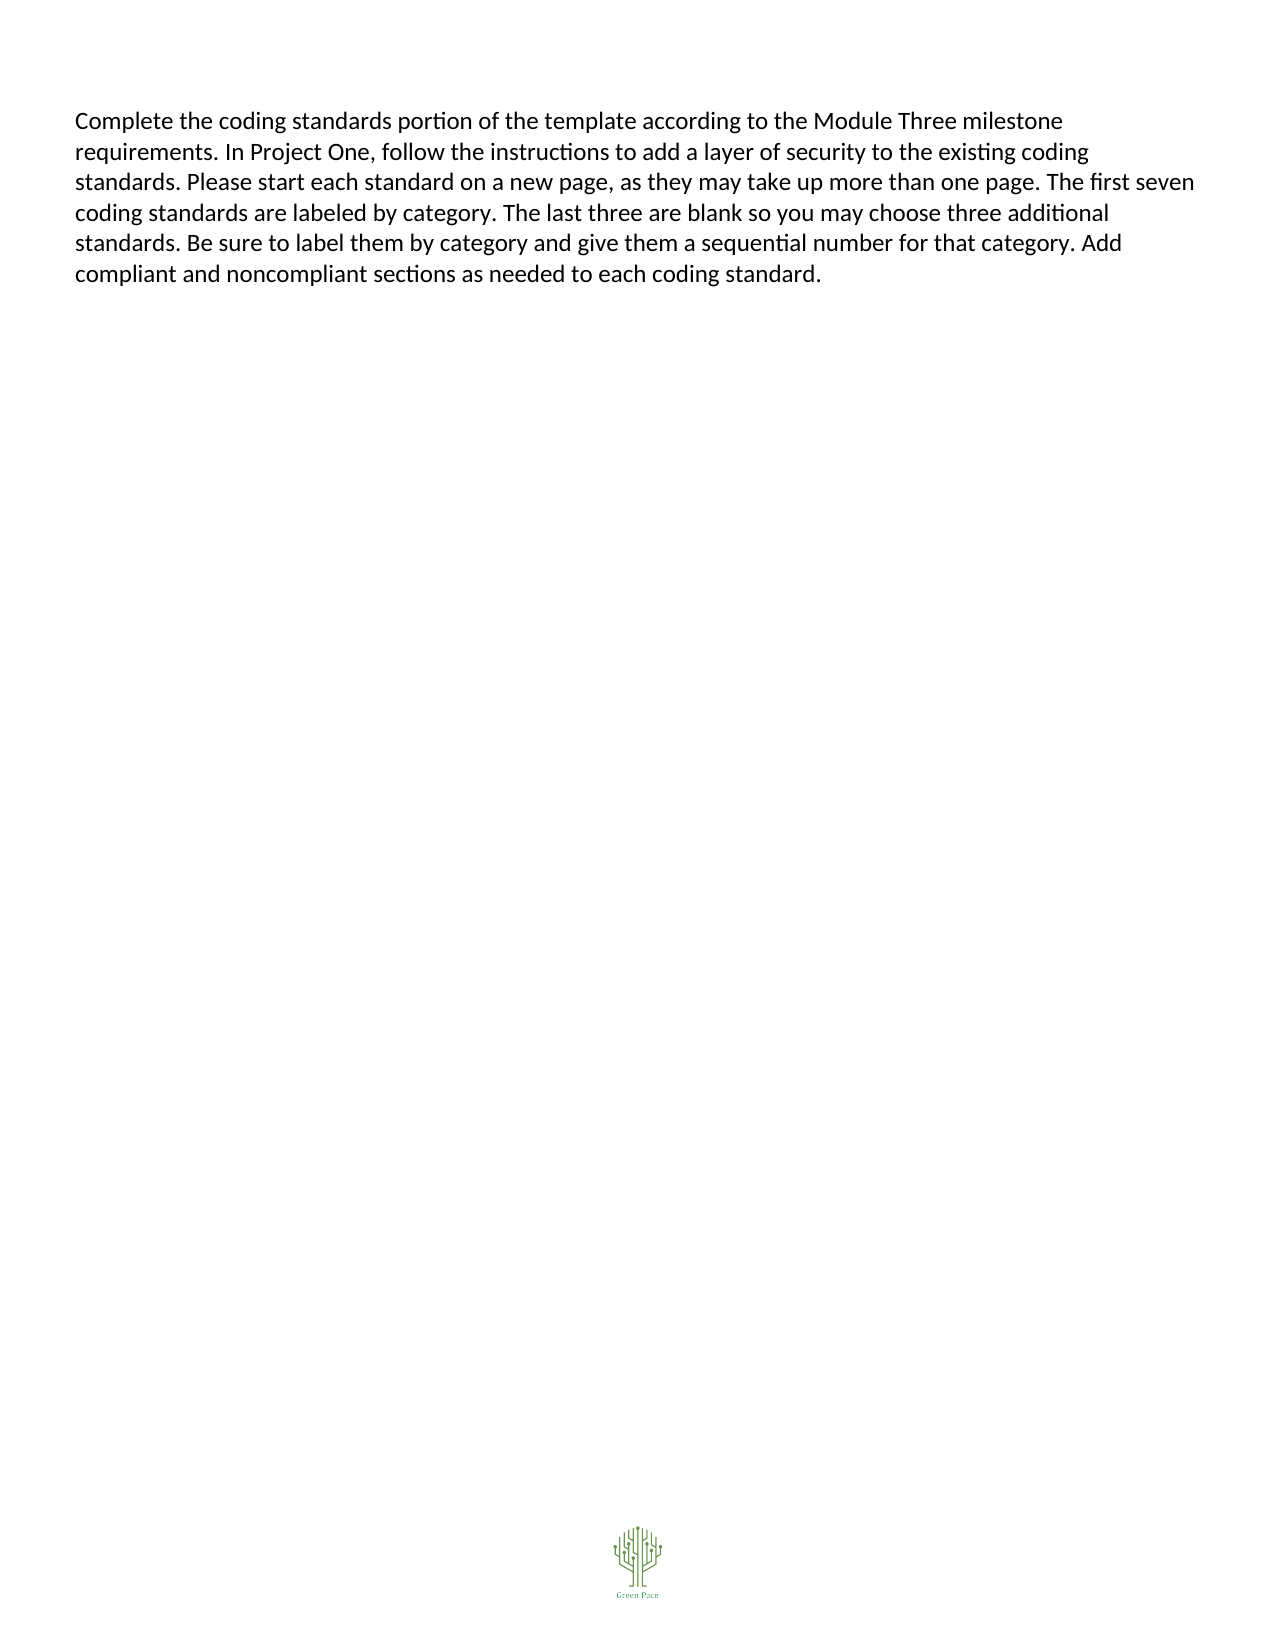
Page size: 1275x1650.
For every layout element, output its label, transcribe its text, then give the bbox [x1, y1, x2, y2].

picture [605, 1521, 670, 1606]
text Complete the coding standards portion of the template according to the Module Three milestone requirements. In Project One, follow the instructions to add a layer of security to the existing coding standards. Please start each standard on a new page, as they may take up more than one page. The first seven coding standards are labeled by category. The last three are blank so you may choose three additional standards. Be sure to label them by category and give them a sequential number for that category. Add compliant and noncompliant sections as needed to each coding standard. [75, 106, 1200, 289]
